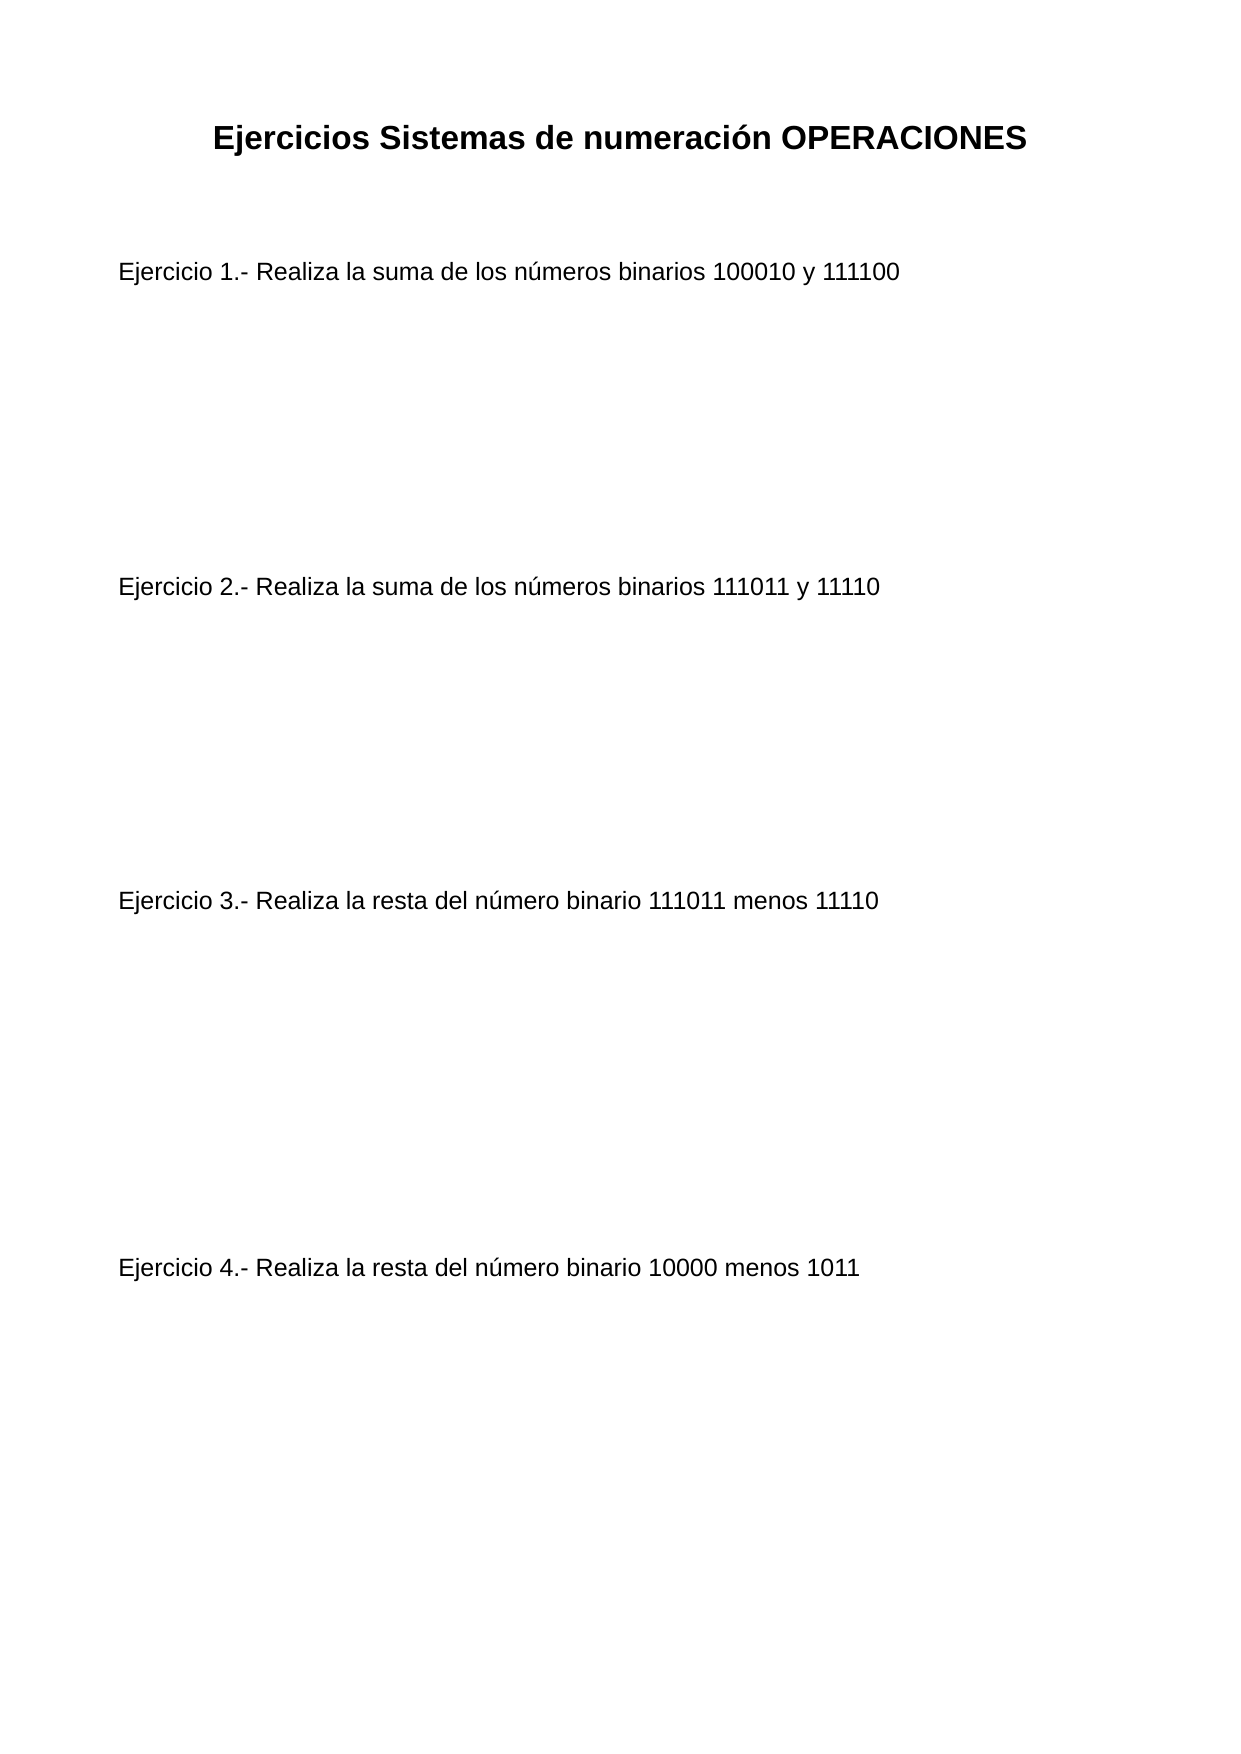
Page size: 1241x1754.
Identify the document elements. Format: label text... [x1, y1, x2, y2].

text Ejercicio 2.- Realiza la suma de los números binarios 111011 y 11110 [118, 571, 1122, 600]
text Ejercicios Sistemas de numeración OPERACIONES [118, 118, 1122, 157]
text Ejercicio 3.- Realiza la resta del número binario 111011 menos 11110 [118, 886, 1122, 914]
text Ejercicio 1.- Realiza la suma de los números binarios 100010 y 111100 [118, 257, 1122, 286]
text Ejercicio 4.- Realiza la resta del número binario 10000 menos 1011 [118, 1253, 1122, 1281]
